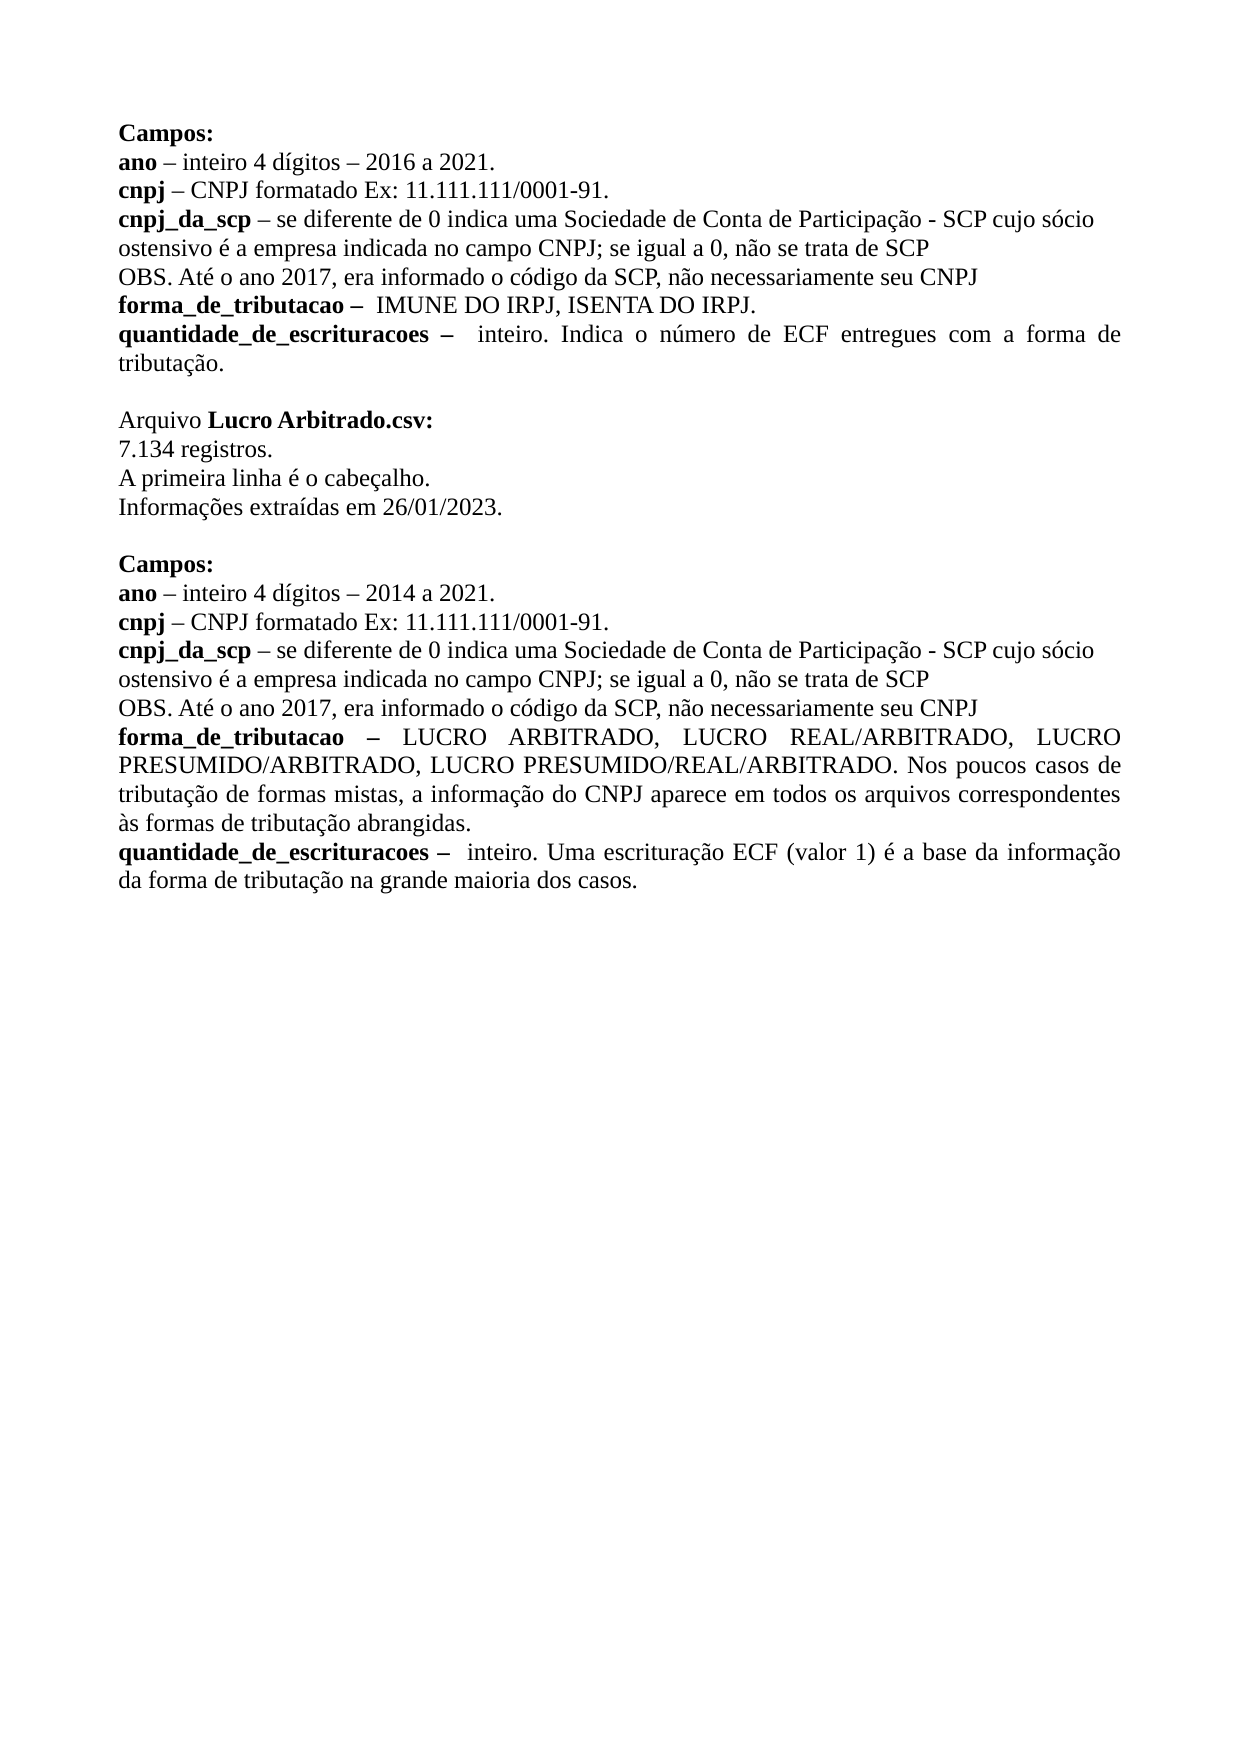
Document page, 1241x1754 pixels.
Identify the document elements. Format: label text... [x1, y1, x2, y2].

text OBS. Até o ano 2017, era informado o código da SCP, não necessariamente seu CNPJ [118, 693, 1122, 722]
text A primeira linha é o cabeçalho. [118, 463, 1122, 492]
text cnpj – CNPJ formatado Ex: 11.111.111/0001-91. [118, 607, 1122, 636]
text Campos: [118, 549, 1122, 578]
text cnpj – CNPJ formatado Ex: 11.111.111/0001-91. [118, 176, 1122, 204]
text quantidade_de_escrituracoes – inteiro. Indica o número de ECF entregues com a forma de tributação. [118, 319, 1122, 377]
text OBS. Até o ano 2017, era informado o código da SCP, não necessariamente seu CNPJ [118, 262, 1122, 291]
text cnpj_da_scp – se diferente de 0 indica uma Sociedade de Conta de Participação - SCP cujo sócio ostensivo é a empresa indicada no campo CNPJ; se igual a 0, não se trata de SCP [118, 636, 1122, 693]
text ano – inteiro 4 dígitos – 2014 a 2021. [118, 578, 1122, 607]
text Arquivo Lucro Arbitrado.csv: [118, 406, 1122, 434]
text ano – inteiro 4 dígitos – 2016 a 2021. [118, 147, 1122, 176]
text Campos: [118, 118, 1122, 147]
text Informações extraídas em 26/01/2023. [118, 492, 1122, 521]
text forma_de_tributacao – IMUNE DO IRPJ, ISENTA DO IRPJ. [118, 291, 1122, 319]
text quantidade_de_escrituracoes – inteiro. Uma escrituração ECF (valor 1) é a base da informação da forma de tributação na grande maioria dos casos. [118, 837, 1122, 894]
text cnpj_da_scp – se diferente de 0 indica uma Sociedade de Conta de Participação - SCP cujo sócio ostensivo é a empresa indicada no campo CNPJ; se igual a 0, não se trata de SCP [118, 204, 1122, 262]
text forma_de_tributacao – LUCRO ARBITRADO, LUCRO REAL/ARBITRADO, LUCRO PRESUMIDO/ARBITRADO, LUCRO PRESUMIDO/REAL/ARBITRADO. Nos poucos casos de tributação de formas mistas, a informação do CNPJ aparece em todos os arquivos correspondentes às formas de tributação abrangidas. [118, 722, 1122, 837]
text 7.134 registros. [118, 434, 1122, 463]
